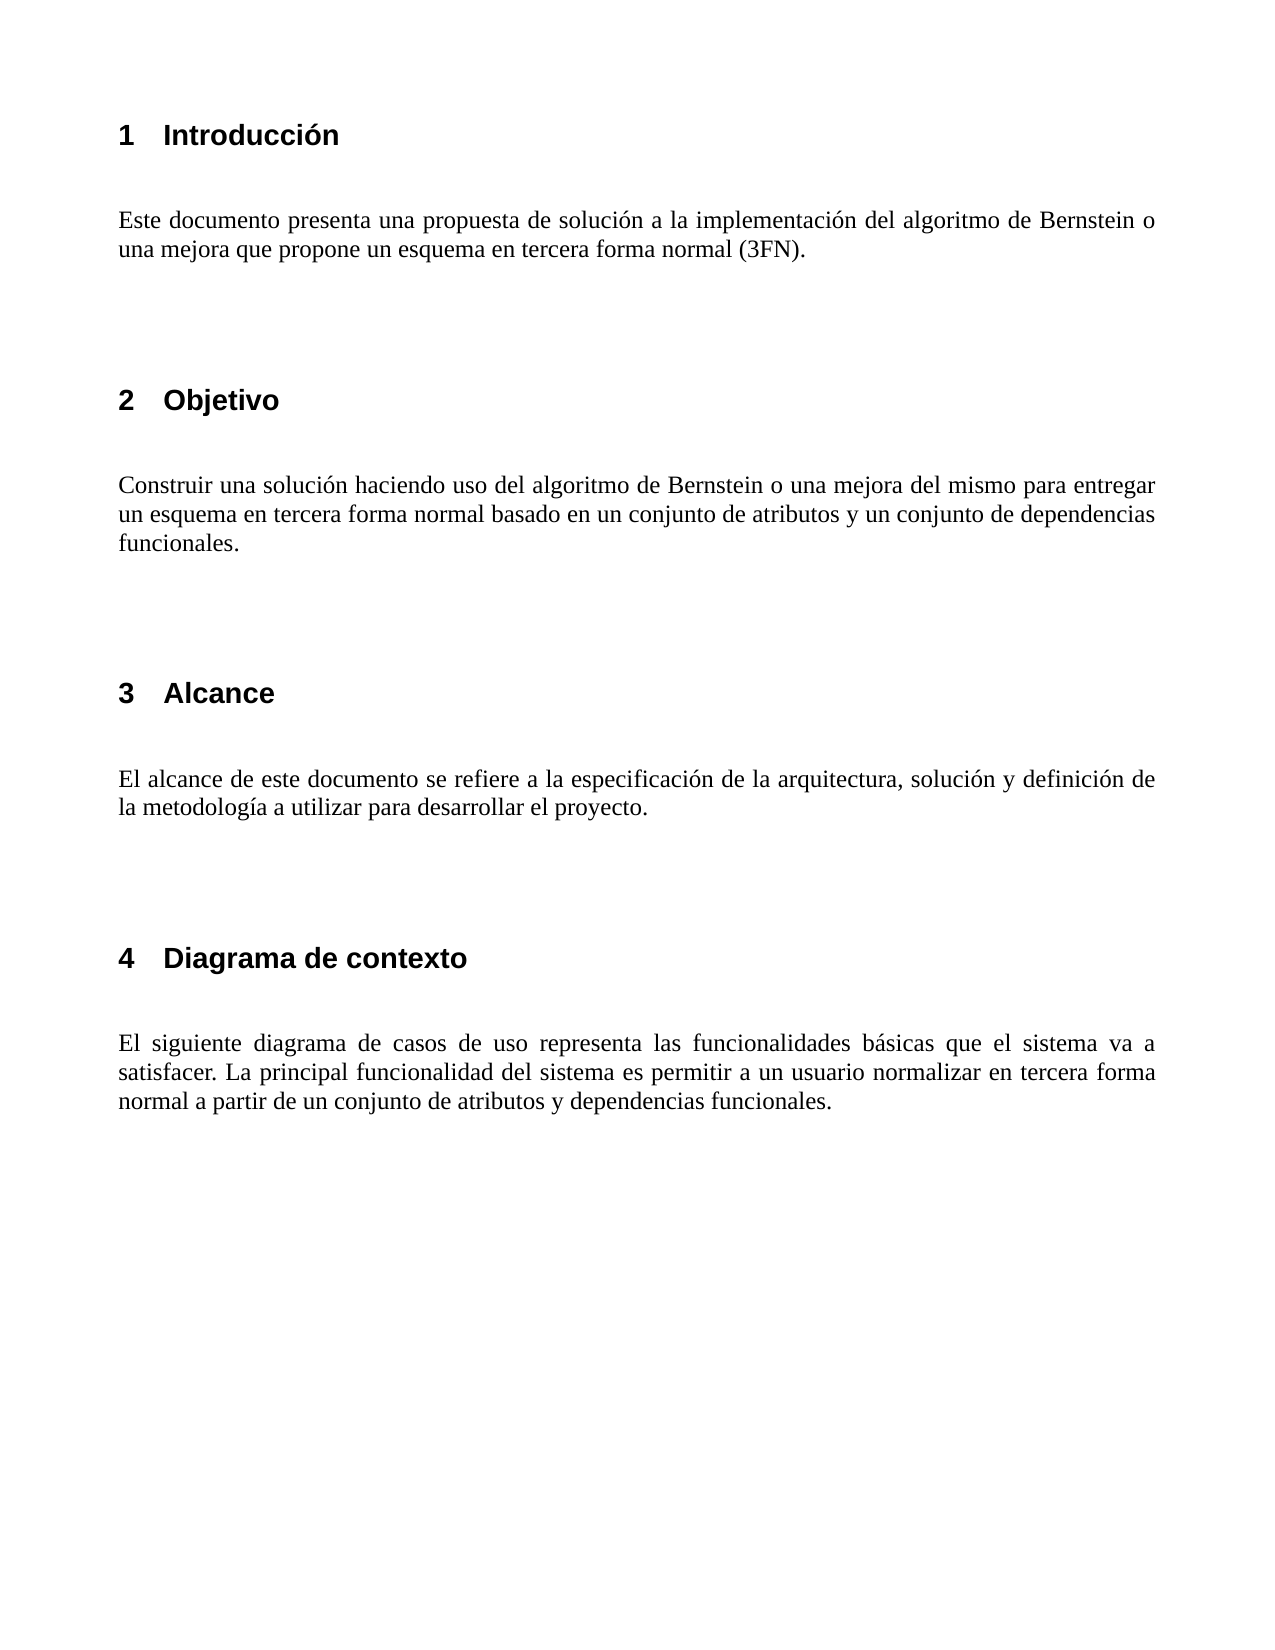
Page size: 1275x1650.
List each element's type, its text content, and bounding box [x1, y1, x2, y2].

subtitle Objetivo [118, 383, 1157, 416]
subtitle Diagrama de contexto [118, 941, 1157, 975]
text Construir una solución haciendo uso del algoritmo de Bernstein o una mejora del mismo para entregar un esquema en tercera forma normal basado en un conjunto de atributos y un conjunto de dependencias funcionales. [118, 470, 1157, 556]
text El siguiente diagrama de casos de uso representa las funcionalidades básicas que el sistema va a satisfacer. La principal funcionalidad del sistema es permitir a un usuario normalizar en tercera forma normal a partir de un conjunto de atributos y dependencias funcionales. [118, 1028, 1157, 1115]
subtitle Introducción [118, 118, 1157, 152]
text Este documento presenta una propuesta de solución a la implementación del algoritmo de Bernstein o una mejora que propone un esquema en tercera forma normal (3FN). [118, 205, 1157, 263]
text El alcance de este documento se refiere a la especificación de la arquitectura, solución y definición de la metodología a utilizar para desarrollar el proyecto. [118, 764, 1157, 821]
subtitle Alcance [118, 676, 1157, 710]
